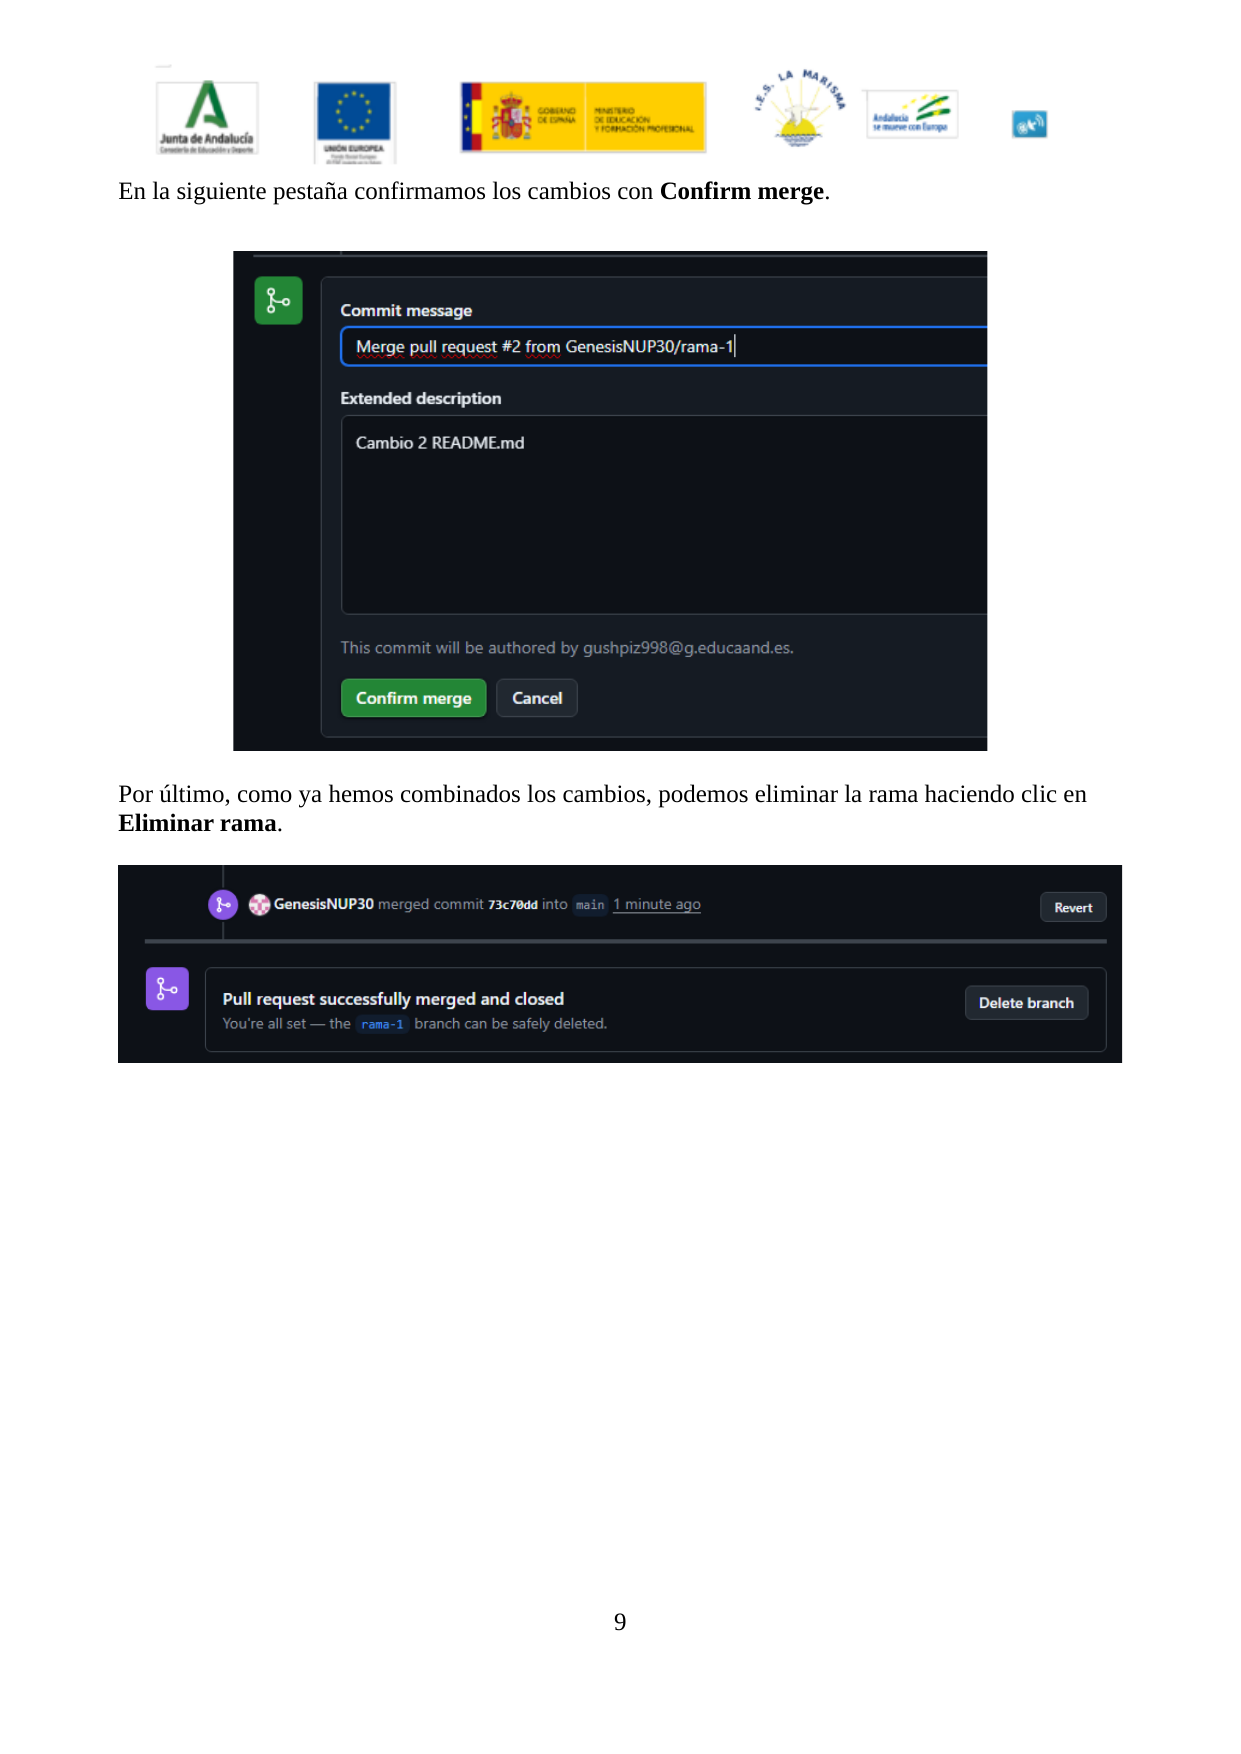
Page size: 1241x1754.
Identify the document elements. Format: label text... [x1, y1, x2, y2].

text Por último, como ya hemos combinados los cambios, podemos eliminar la rama haciendo clic en Eliminar rama. [118, 779, 1122, 837]
picture [233, 251, 988, 751]
text En la siguiente pestaña confirmamos los cambios con Confirm merge. [118, 176, 1122, 205]
picture [118, 865, 1123, 1063]
picture [153, 50, 1056, 166]
